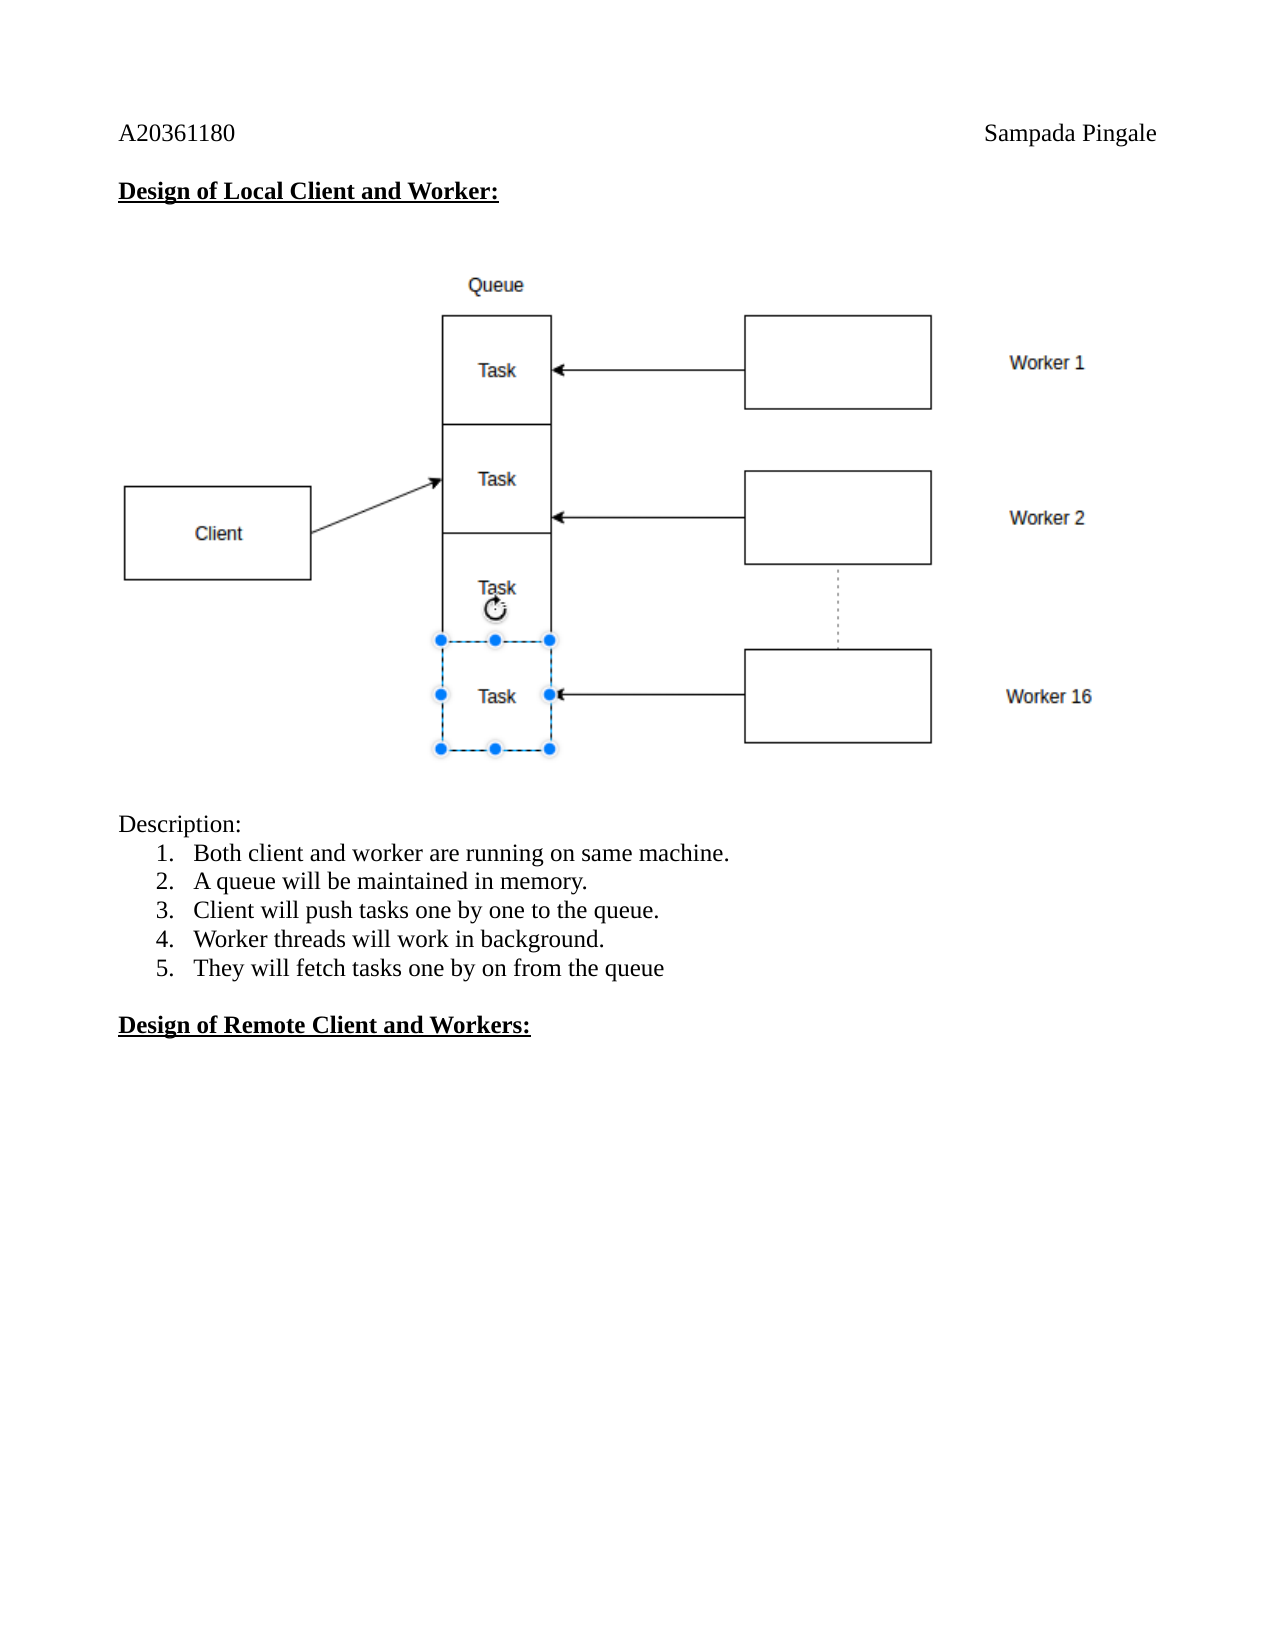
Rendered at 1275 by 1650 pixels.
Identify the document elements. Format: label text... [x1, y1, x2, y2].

list Both client and worker are running on same machine. [156, 838, 1157, 866]
text Design of Remote Client and Workers: [118, 1010, 1157, 1039]
text Description: [118, 809, 1157, 838]
list A queue will be maintained in memory. [156, 866, 1157, 895]
list They will fetch tasks one by on from the queue [156, 953, 1157, 981]
list Worker threads will work in background. [156, 924, 1157, 953]
text Design of Local Client and Worker: [118, 176, 1157, 205]
picture [118, 233, 1157, 809]
list Client will push tasks one by one to the queue. [156, 895, 1157, 924]
